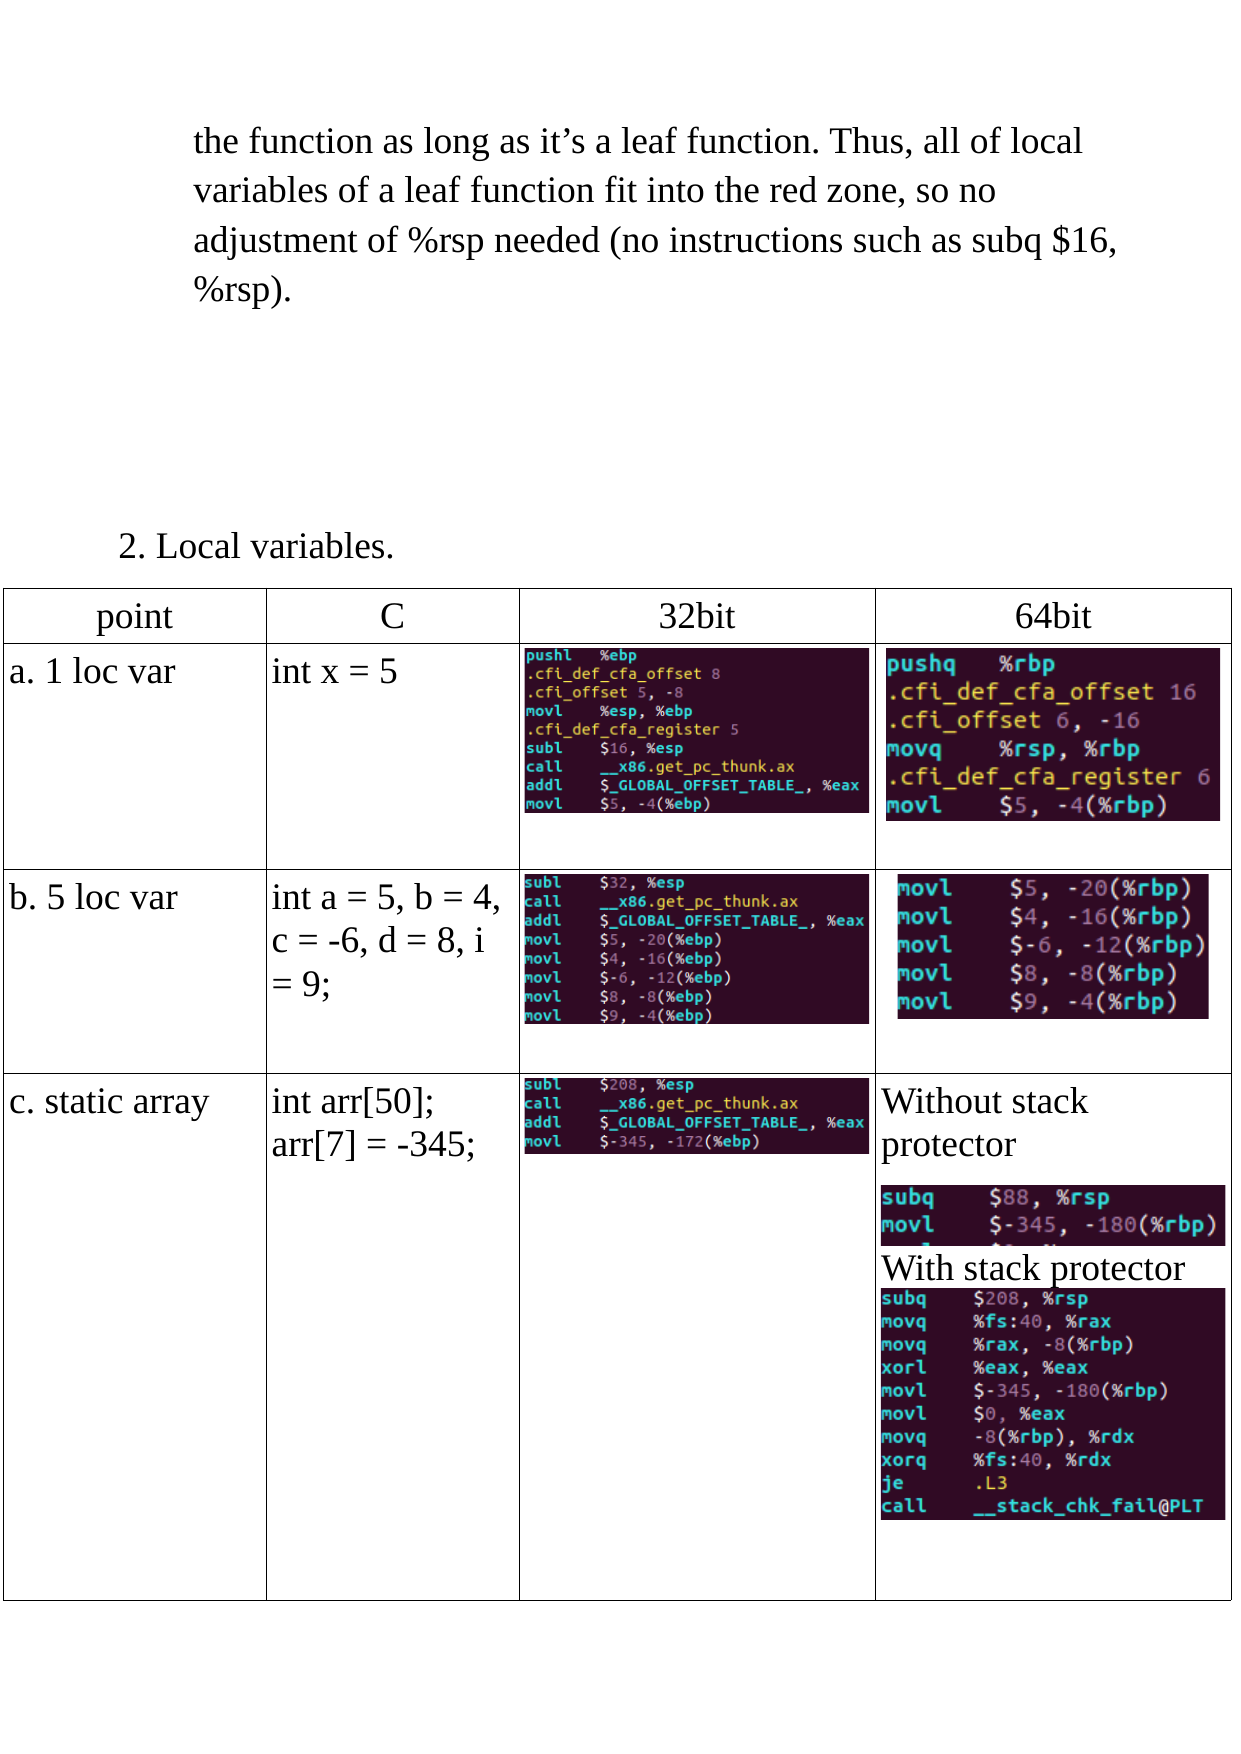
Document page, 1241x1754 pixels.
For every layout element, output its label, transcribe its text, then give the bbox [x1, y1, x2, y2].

table_cell int arr[50]; arr[7] = -345; [267, 1074, 519, 1600]
table_cell [876, 870, 1231, 1072]
picture [897, 874, 1209, 1019]
picture [886, 648, 1221, 821]
table_cell Without stack protector With stack protector [876, 1074, 1231, 1600]
table_cell a. 1 loc var [4, 644, 266, 869]
table_cell c. static array [4, 1074, 266, 1600]
table_cell [520, 1074, 875, 1600]
picture [524, 648, 870, 813]
table_cell [876, 644, 1231, 869]
table_cell int a = 5, b = 4, c = -6, d = 8, i = 9; [267, 870, 519, 1072]
table_header 64bit [876, 589, 1231, 642]
table_cell [520, 644, 875, 869]
table_cell b. 5 loc var [4, 870, 266, 1072]
picture [880, 1185, 1226, 1246]
table_header 32bit [520, 589, 875, 642]
list the function as long as it’s a leaf function. Thus, all of local variables of a leaf function fit into the red zone, so no adjustment of %rsp needed (no instructions such as subq $16, %rsp). [156, 118, 1122, 310]
table_header point [4, 589, 266, 642]
table_cell int x = 5 [267, 644, 519, 869]
picture [880, 1288, 1226, 1520]
picture [524, 1078, 870, 1154]
text 2. Local variables. [118, 523, 1122, 567]
table_header C [267, 589, 519, 642]
table_cell [520, 870, 875, 1072]
picture [524, 874, 870, 1024]
